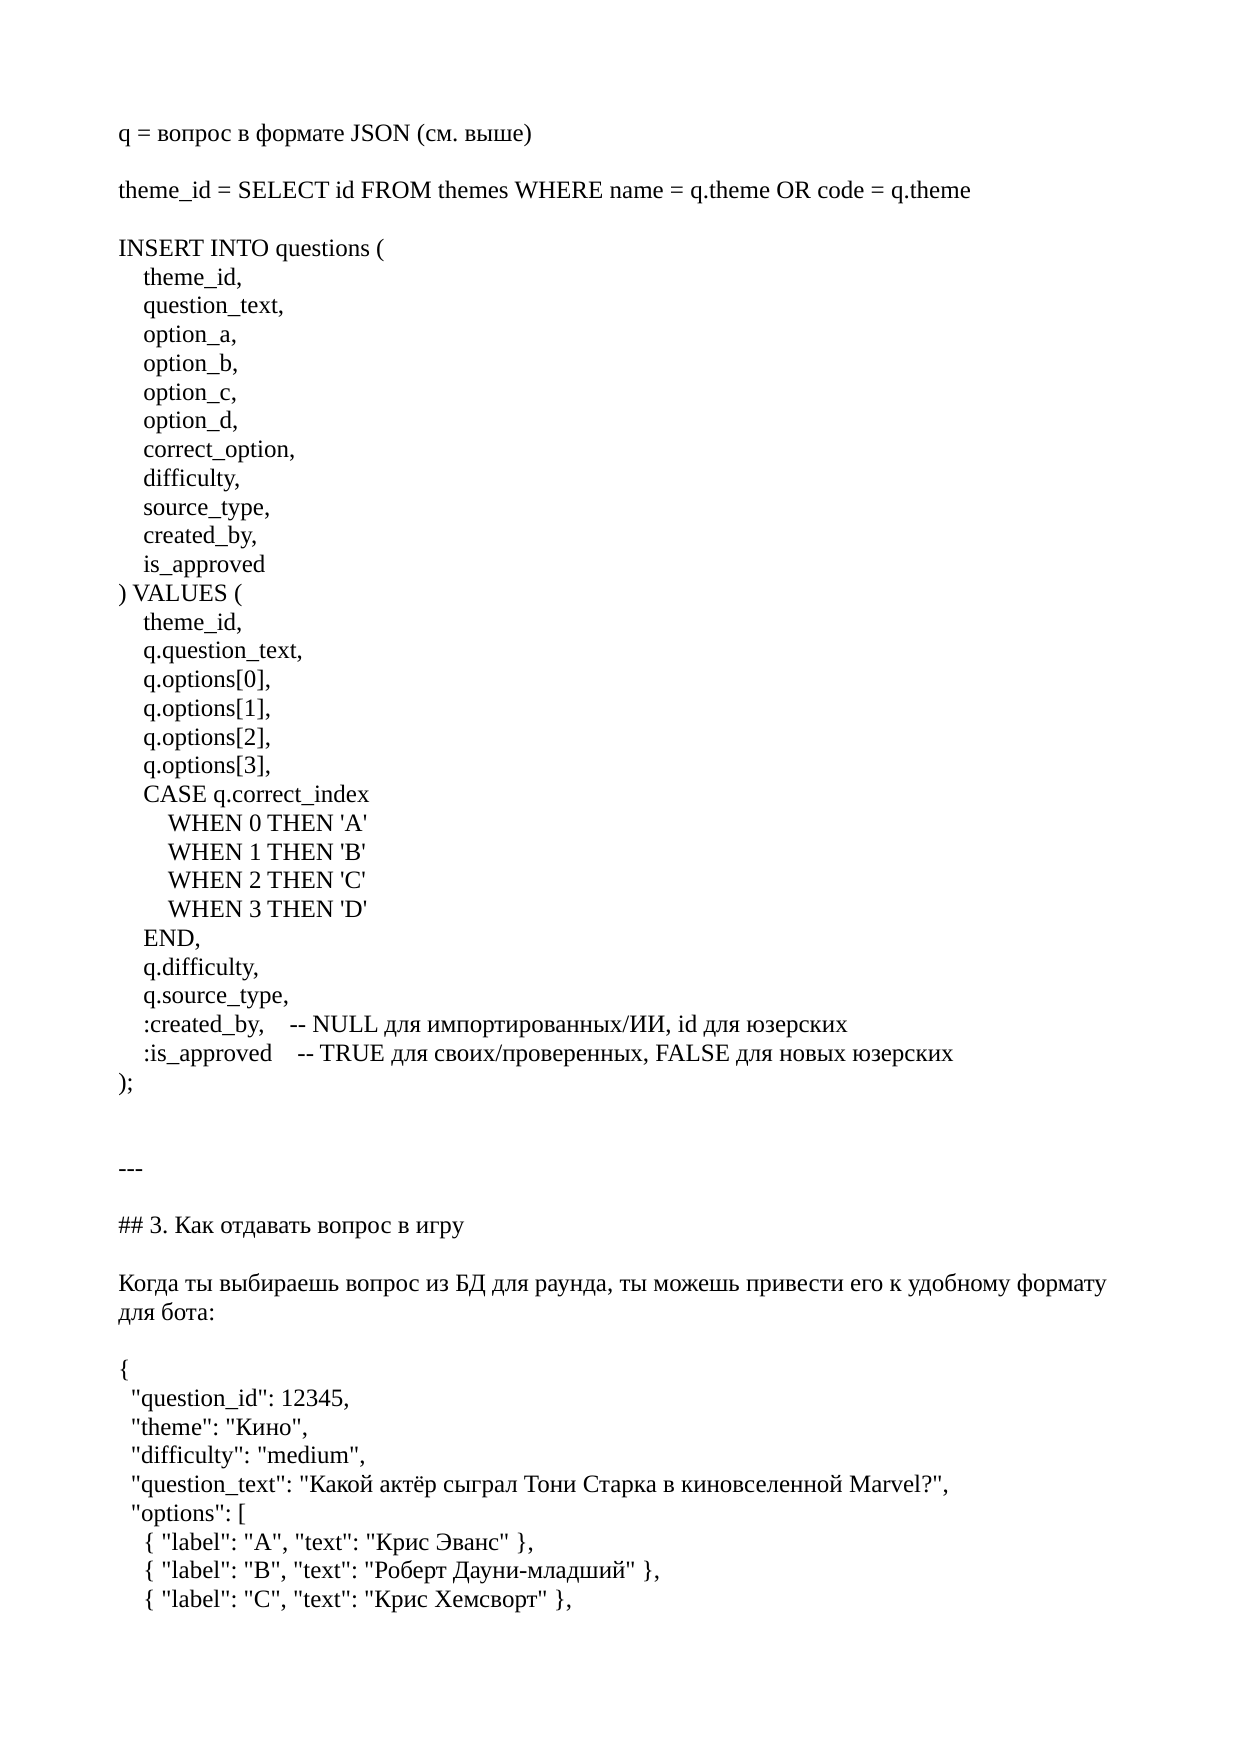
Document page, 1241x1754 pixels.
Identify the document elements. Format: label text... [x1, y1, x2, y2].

text question_text, [118, 291, 1122, 319]
text { "label": "C", "text": "Крис Хемсворт" }, [118, 1584, 1122, 1613]
text theme_id, [118, 262, 1122, 291]
text q.options[3], [118, 751, 1122, 779]
text ## 3. Как отдавать вопрос в игру [118, 1211, 1122, 1239]
text "options": [ [118, 1498, 1122, 1527]
text q = вопрос в формате JSON (см. выше) [118, 118, 1122, 147]
text theme_id, [118, 607, 1122, 636]
text WHEN 2 THEN 'C' [118, 866, 1122, 894]
text q.question_text, [118, 636, 1122, 664]
text "question_id": 12345, [118, 1383, 1122, 1412]
text "question_text": "Какой актёр сыграл Тони Старка в киновселенной Marvel?", [118, 1469, 1122, 1498]
text Когда ты выбираешь вопрос из БД для раунда, ты можешь привести его к удобному формату для бота: [118, 1268, 1122, 1326]
text q.options[0], [118, 664, 1122, 693]
text difficulty, [118, 463, 1122, 492]
text "theme": "Кино", [118, 1412, 1122, 1441]
text END, [118, 923, 1122, 952]
text WHEN 0 THEN 'A' [118, 808, 1122, 837]
text option_c, [118, 377, 1122, 406]
text :created_by, -- NULL для импортированных/ИИ, id для юзерских [118, 1009, 1122, 1038]
text { "label": "A", "text": "Крис Эванс" }, [118, 1527, 1122, 1556]
text q.difficulty, [118, 952, 1122, 981]
text CASE q.correct_index [118, 779, 1122, 808]
text created_by, [118, 521, 1122, 549]
text q.source_type, [118, 981, 1122, 1009]
text option_a, [118, 319, 1122, 348]
text :is_approved -- TRUE для своих/проверенных, FALSE для новых юзерских [118, 1038, 1122, 1067]
text WHEN 3 THEN 'D' [118, 894, 1122, 923]
text option_d, [118, 406, 1122, 434]
text q.options[1], [118, 693, 1122, 722]
text WHEN 1 THEN 'B' [118, 837, 1122, 866]
text ); [118, 1067, 1122, 1096]
text q.options[2], [118, 722, 1122, 751]
text --- [118, 1153, 1122, 1182]
text is_approved [118, 549, 1122, 578]
text { [118, 1354, 1122, 1383]
text INSERT INTO questions ( [118, 233, 1122, 262]
text source_type, [118, 492, 1122, 521]
text { "label": "B", "text": "Роберт Дауни-младший" }, [118, 1556, 1122, 1584]
text theme_id = SELECT id FROM themes WHERE name = q.theme OR code = q.theme [118, 176, 1122, 204]
text correct_option, [118, 434, 1122, 463]
text option_b, [118, 348, 1122, 377]
text "difficulty": "medium", [118, 1441, 1122, 1469]
text ) VALUES ( [118, 578, 1122, 607]
